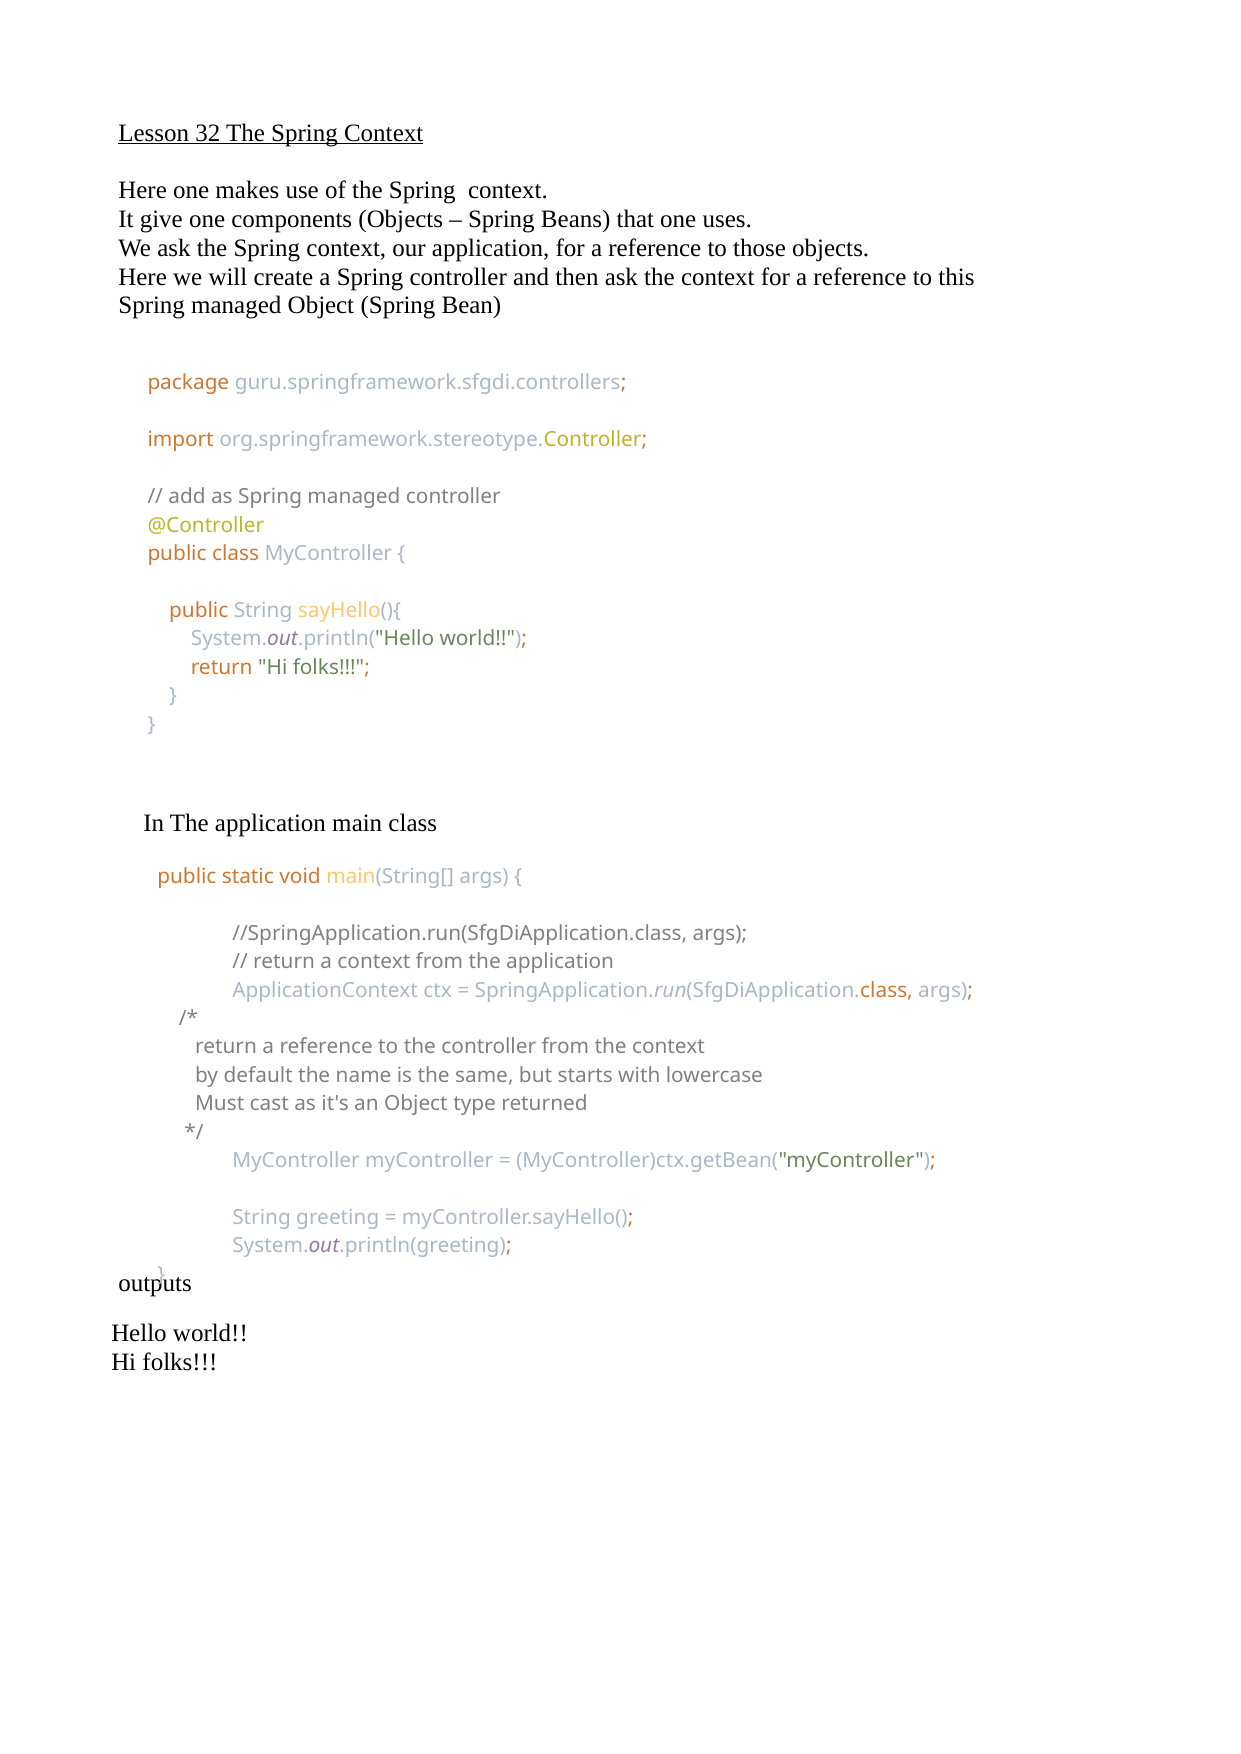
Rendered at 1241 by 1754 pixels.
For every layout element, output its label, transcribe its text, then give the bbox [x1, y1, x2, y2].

text Here we will create a Spring controller and then ask the context for a reference to this [118, 262, 1122, 291]
text outputs [118, 1268, 1122, 1297]
text In The application main class [118, 808, 1122, 837]
text We ask the Spring context, our application, for a reference to those objects. [118, 233, 1122, 262]
text Lesson 32 The Spring Context [118, 118, 1122, 147]
text It give one components (Objects – Spring Beans) that one uses. [118, 204, 1122, 233]
text Spring managed Object (Spring Bean) [118, 291, 1122, 319]
text Here one makes use of the Spring context. [118, 176, 1122, 204]
